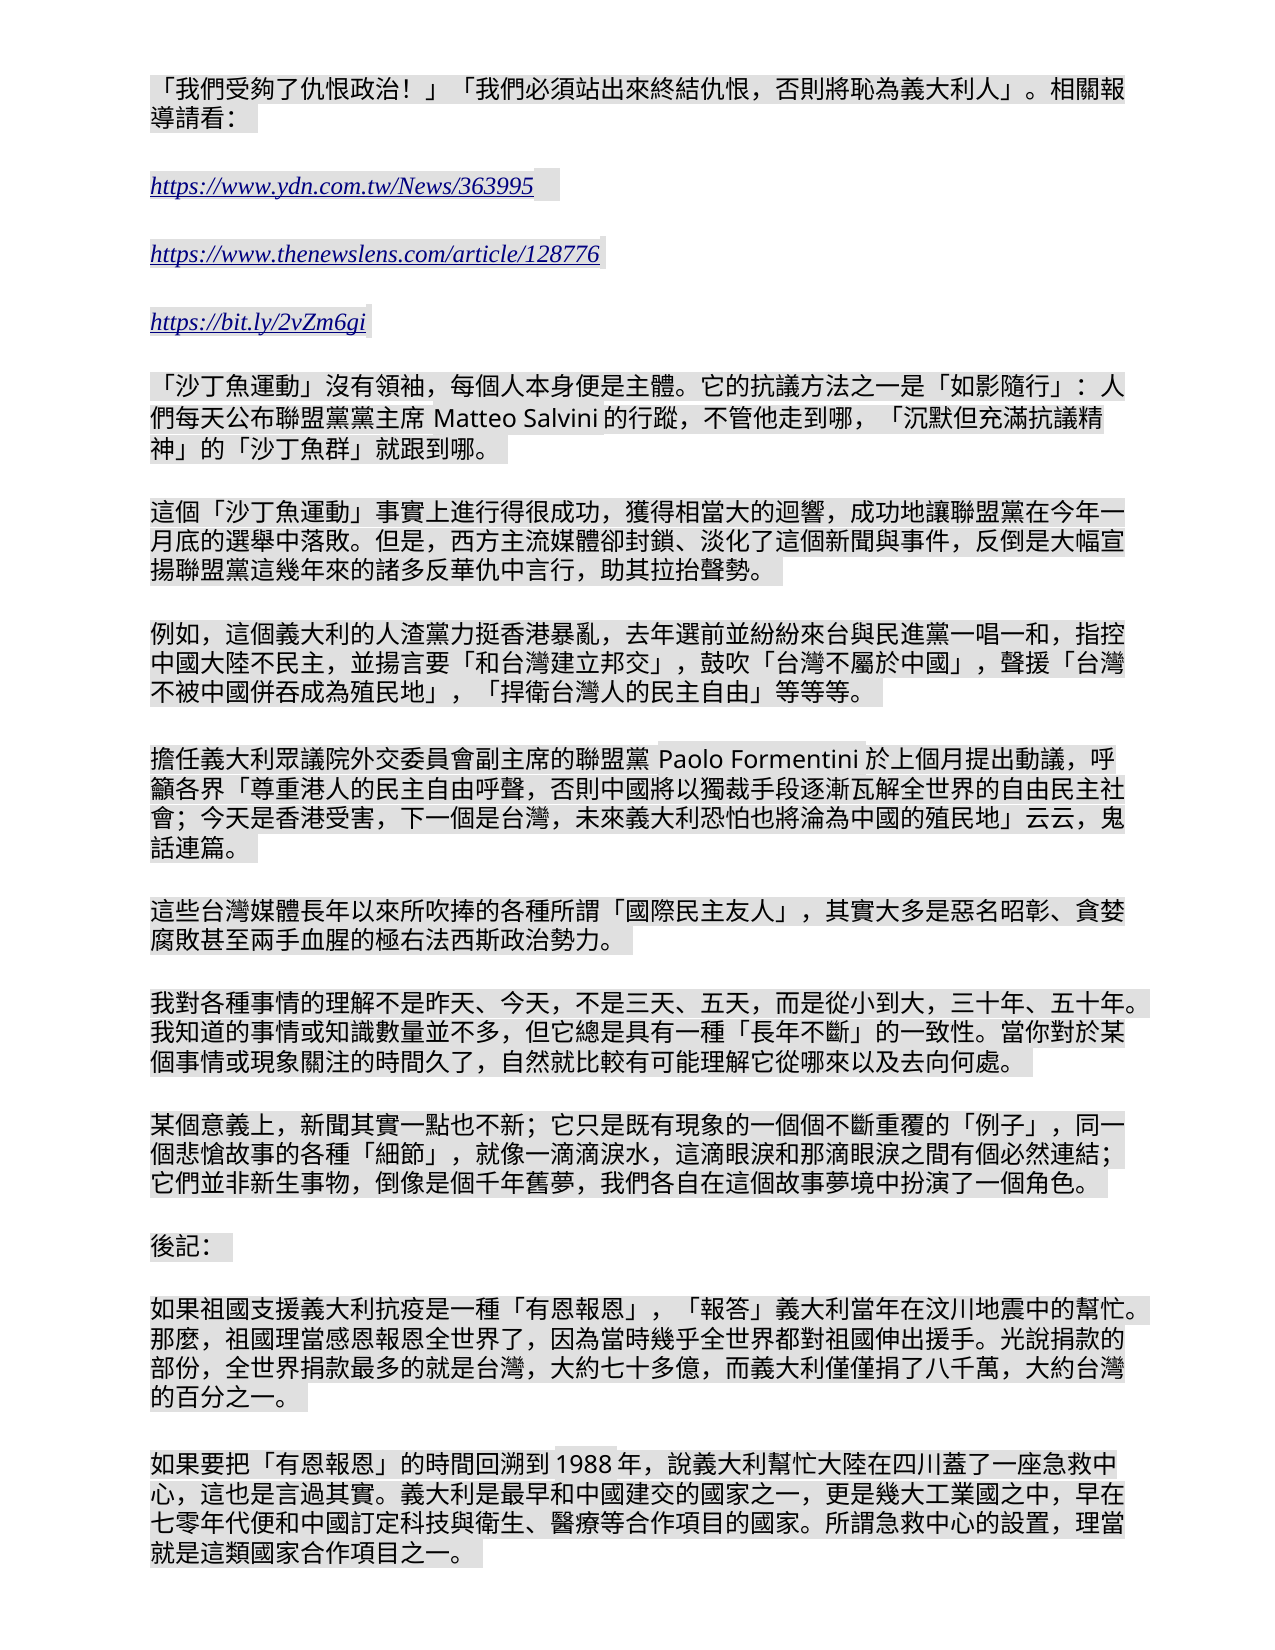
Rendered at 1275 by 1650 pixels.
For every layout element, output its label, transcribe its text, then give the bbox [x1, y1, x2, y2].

text 我們是同一片大海的海浪（一） 陳真 2020. 03. 15. 國家不是人，不是一種「自然人」，因此，它不會有所謂「『感恩』圖報」這類心理語彙與道德概念，當然也不會「記恨在『心』」；個人會感恩，會記仇，會嫉妒，會高興，但國家不會，國家只有政策與計畫，植基於某種理性與集體利益。也就是說，國與國之間只有政治語彙，而無「道德情緒」意涵。 當然，文字是一種活的東西，內含隱喻性，你要怎麼寫都行，不清不楚是它的「缺點」，可當你意識到這個缺點時，它反倒成了優點。反過來說也一樣：當你把隱喻理解成一種呈堂證供，那就真的不知所云了。 上一則留言中，我說，祖國「不計前嫌」馳援義大利，指的是：在政治上，不過才幾個星期前，義大利是全世界第一個對祖國落井下石背後捅刀的國家。一月底，疫情初發之際，美國以為撿到原子彈，迅速對全世界發出「孤立中國」的動員令，全面對中國禁航禁經貿。義大利是第一個響應者。 2003年，布希給了伊拉克海珊兩條路，一是戰爭，一是海珊自動下台逃亡。當年，全世界第一個呼應美國，對海珊發出「最後通牒」的就是阿扁。義大利也一樣，甚至還比美國早了四天對中國發布禁航令，並且不斷口出惡言，非常囂張惡劣。 比方說，兩周前，也就是 2月28日，義大利疫情已相當嚴重時，它的地方首長 Luca Zaia，卻依然在義大利電視上叫囂種族歧視言論。他呼籲義大利人民不用擔心疫情，因為「我們義大利人在飲食文化和衛生習慣上都很優秀，但中國人卻不一樣；大家都知道，中國人最愛生吃活老鼠，難怪他們必須為此付出慘痛代價。」 這個人渣，隸屬聯盟黨（Lega Nord），是一個惡名昭彰的法西斯極右政黨，也就是義大利的「民進黨」，鼓吹仇中反華、排外、敵視難民與外來移民；原本是義大利第三大黨，在美國的扶植下，去年(2019年)在歐洲議會選舉中成為最大黨。 義大利這個「人渣黨」的黨主席，叫做 Matteo Salvini，之前擔任義大利聯合政府副總理，敗行劣跡說不完。這個黨，就跟台灣的人渣黨一樣，美國的走狗，貪婪腐敗，仇中反華，藉由鼓吹對於外來者與難民的仇恨來壯大自己，成功在義大利社會挑起民眾對於外來者 (特別是針對為數三十多萬的華人移民)之仇恨與排斥。 大陸疫情發生後，就如英國「衛報」及「獨立報」等媒體所點名指控： https://bit.ly/39RRfAS 「義大利極右派政黨--聯盟黨，隨即利用疫情做為一種政治操弄工具，散播無數假消息，各種針對華人、移民及難民的仇恨煽動性言論更是像病毒一樣迅速擴散，帶動義大利新一波更為極端的仇外情緒。」 半島電視台2月18日亦專文指出義大利此一「瘋狂、可恥的仇中浪潮」： https://bit.ly/38Pl6bN 文章並指出華人在義大利遭受各種肢體攻擊、甚至性攻擊與羞辱及經濟抵制，或是禁止亞洲人包括華人、日韓等國的小孩上學，禁止亞洲人上餐廳用餐與搭車或購物等等等。 相關惡行，罄竹難書，我就不多寫了。許多義大利的華人遭到暴力攻擊與言詞羞辱或逐出校門、逐出餐廳、驅離公車等等等，其中尤以女性遭到更多的攻擊與羞辱。特別是在第一位義大利人的死亡案例發生後，所有攻擊箭頭指向華人，說華人有毒有病；在聯盟黨的帶頭鼓吹下，以疫情為藉口，仇中反華與排外狀況及種族攻擊事件更是變本加厲。 政治人物帶頭煽動仇恨的例子俯拾皆是，比方說，義大利一位地方城鎮首長 Maurizio Esti 在臉書上寫著： 「這些他媽的華人，他們什麼都能吃，蝙蝠，蛇，狗，昆蟲，什麼都吃。他們才是這個疫情中惟一應該去死一死的人。」 (These fucking Chinese, they eat everything. Bats, snakes, dogs and insects, they should be the only people to die in this epidemic.) 國際特赦組織義大利分會於2月28日發布譴責聲明說： 「義大利政客們肆無忌憚地散播假新聞，並發布各種全然缺乏科學根據的不負責任說法；各級地方政府的諸多舉措更是荒腔走板，進一步推升我國可恥的仇中浪潮。」 國際特赦組織並要求義大利政府應立法嚴懲種族歧視言行，遏止由政治人物帶頭鼓勵的層出不窮種族主義犯罪。 我還可以寫更多，但對於寫這些東西實在感到很挫折，姑且就寫這樣。 義大利這個原本屬於聯合政府的人渣黨，和台灣這個人渣黨哥倆好一對寶，所作所為極其相似。 這樣一股跟台灣極其類似的仇中反華風潮，席捲義大利，但也因此激起許多義大利人的強烈反感，特別是年輕人，紛紛站出來譴責與反抗。其中最為著名的是去年 (2019年) 由幾位義大利年輕人所發起的「沙丁魚運動」（Sardine Movement），幾十萬人走上街頭，抗議聯盟黨之仇外仇中及仇視難民之法西斯惡行，喊出的口號是「我們受夠了仇恨」，運動主題曲就是二戰著名的反法西斯歌曲「再見了，姑娘！」（Bella Ciao）。發起人說，「我們受夠了仇恨政治！」「我們必須站出來終結仇恨，否則將恥為義大利人」。相關報導請看： https://www.ydn.com.tw/News/363995 https://www.thenewslens.com/article/128776 https://bit.ly/2vZm6gi 「沙丁魚運動」沒有領袖，每個人本身便是主體。它的抗議方法之一是「如影隨行」：人們每天公布聯盟黨黨主席 Matteo Salvini的行蹤，不管他走到哪，「沉默但充滿抗議精神」的「沙丁魚群」就跟到哪。 這個「沙丁魚運動」事實上進行得很成功，獲得相當大的迴響，成功地讓聯盟黨在今年一月底的選舉中落敗。但是，西方主流媒體卻封鎖、淡化了這個新聞與事件，反倒是大幅宣揚聯盟黨這幾年來的諸多反華仇中言行，助其拉抬聲勢。 例如，這個義大利的人渣黨力挺香港暴亂，去年選前並紛紛來台與民進黨一唱一和，指控中國大陸不民主，並揚言要「和台灣建立邦交」，鼓吹「台灣不屬於中國」，聲援「台灣不被中國併吞成為殖民地」，「捍衛台灣人的民主自由」等等等。 擔任義大利眾議院外交委員會副主席的聯盟黨 Paolo Formentini 於上個月提出動議，呼籲各界「尊重港人的民主自由呼聲，否則中國將以獨裁手段逐漸瓦解全世界的自由民主社會；今天是香港受害，下一個是台灣，未來義大利恐怕也將淪為中國的殖民地」云云，鬼話連篇。 這些台灣媒體長年以來所吹捧的各種所謂「國際民主友人」，其實大多是惡名昭彰、貪婪腐敗甚至兩手血腥的極右法西斯政治勢力。 我對各種事情的理解不是昨天、今天，不是三天、五天，而是從小到大，三十年、五十年。我知道的事情或知識數量並不多，但它總是具有一種「長年不斷」的一致性。當你對於某個事情或現象關注的時間久了，自然就比較有可能理解它從哪來以及去向何處。 某個意義上，新聞其實一點也不新；它只是既有現象的一個個不斷重覆的「例子」，同一個悲愴故事的各種「細節」，就像一滴滴淚水，這滴眼淚和那滴眼淚之間有個必然連結；它們並非新生事物，倒像是個千年舊夢，我們各自在這個故事夢境中扮演了一個角色。 後記： 如果祖國支援義大利抗疫是一種「有恩報恩」，「報答」義大利當年在汶川地震中的幫忙。那麼，祖國理當感恩報恩全世界了，因為當時幾乎全世界都對祖國伸出援手。光說捐款的部份，全世界捐款最多的就是台灣，大約七十多億，而義大利僅僅捐了八千萬，大約台灣的百分之一。 如果要把「有恩報恩」的時間回溯到1988年，說義大利幫忙大陸在四川蓋了一座急救中心，這也是言過其實。義大利是最早和中國建交的國家之一，更是幾大工業國之中，早在七零年代便和中國訂定科技與衛生、醫療等合作項目的國家。所謂急救中心的設置，理當就是這類國家合作項目之一。 在八零年代，對於中國來說，這當然是一種國家發展上的「好事」，或者你要說是它國的一種「恩惠」也行，但它畢竟不是一種心理道德辭彙，否則中國更應該「感恩」日本鬼子了。義大利人幫忙蓋一間不過才二十幾名醫師的四川急救中心算什麼？日本對於中國高達將近百億美元的援助長達四十年，直到2018年年底才結束，中國豈不是要殺身以報才報答得了這份巨大「恩情」？政治是這樣子理解的嗎？ 我不太想把政治講得很複雜或很「現實」，但國與國之間的關係本質本應如此。甲國援助乙國，沒有所謂「無私」或「感恩」這回事，而是一種利害盤算，一種理性決策，反映某些人或大部份人的利害考量。比方說，義大利是歐洲國家中第一個加入「一帶一路」，引起西方國家的普遍反彈，但仍然選擇加入。這不是因為義大利很「善良」或「很有愛心」，而是因為這對它的經濟狀況很可能將帶來莫大的好處。 倒過來說也一樣。祖國援助義大利兩百萬個口罩及幾萬件防護衣及試劑盒，並派遣十幾位專家深入險境，協助防疫，與其說是「有恩報恩」，不如說是這對祖國在全世界的大展鴻圖當然是有利且絕對必要的，否則怎麼搞好一帶一路？不幫義大利現在這個較為親中的政府，難道要讓它垮台，萬一義大利的人渣黨捲土重來贏得下回選舉，取得政權，豈不是麻煩大了？ 總之，我不懷疑個人層面的所謂感恩心理，但國與國之間的關係卻不適用這套「自然人」的說法。 國與國之間的思維是這樣：你之前每天搞我整我，我當然也只好認了，不跟你計較，因為國家有國家的長遠考量與複雜盤算。 義大利比美國還早四天發布中國禁航令，並且惡言相向，幸災樂禍。但是，它現在卻成為全世界最大的重災區。你看義大利政府反過頭來感謝中國是全世界唯一一個對之伸出援手，表示將學習中國的榜樣與防疫精神，並指責歐盟見死不救。更可笑的是，譴責世界各國對於義大利的禁航令：我是當初第一個禁止別人入境的國家，現在卻這麼慘，事實已經證明禁航根本沒有效，你們大家怎麼還要禁航云云。 相較於世界各國，我很佩服祖國的種種作為，原因無它，那就是它在一種「人類共同體」的基本認知上，忍辱負重，一貫沉默地展現了一種「做實事」的理性精神。做為一個中國人，常感與有榮焉。 「理性」聽起來好像很「現實」，很「無情」，其實理性並非壞事。理性和感性，終究得交會在某個共同點上。這個共同點是什麼呢？用我的話來說就是親系譜(kinship)，類似像底下這樣一首詩。 祖國在送給義大利的醫療物資的每個運輸箱上，題了一首據說是古羅馬哲學家Lucius Annaeus Seneca 寫的詩 (但據我了解，應該是伊朗巴哈伊教的創始人 Bahá'u'lláh 寫的詩，同時也是其教義核心思想)。圖片請看： https://bit.ly/2WcAWul 這詩分別用英文及義大利文寫著： 「我們是同一片大海的海浪， 同一棵樹上的樹葉， 同一座花園裡的花朵。」 [150, 75, 1125, 1568]
